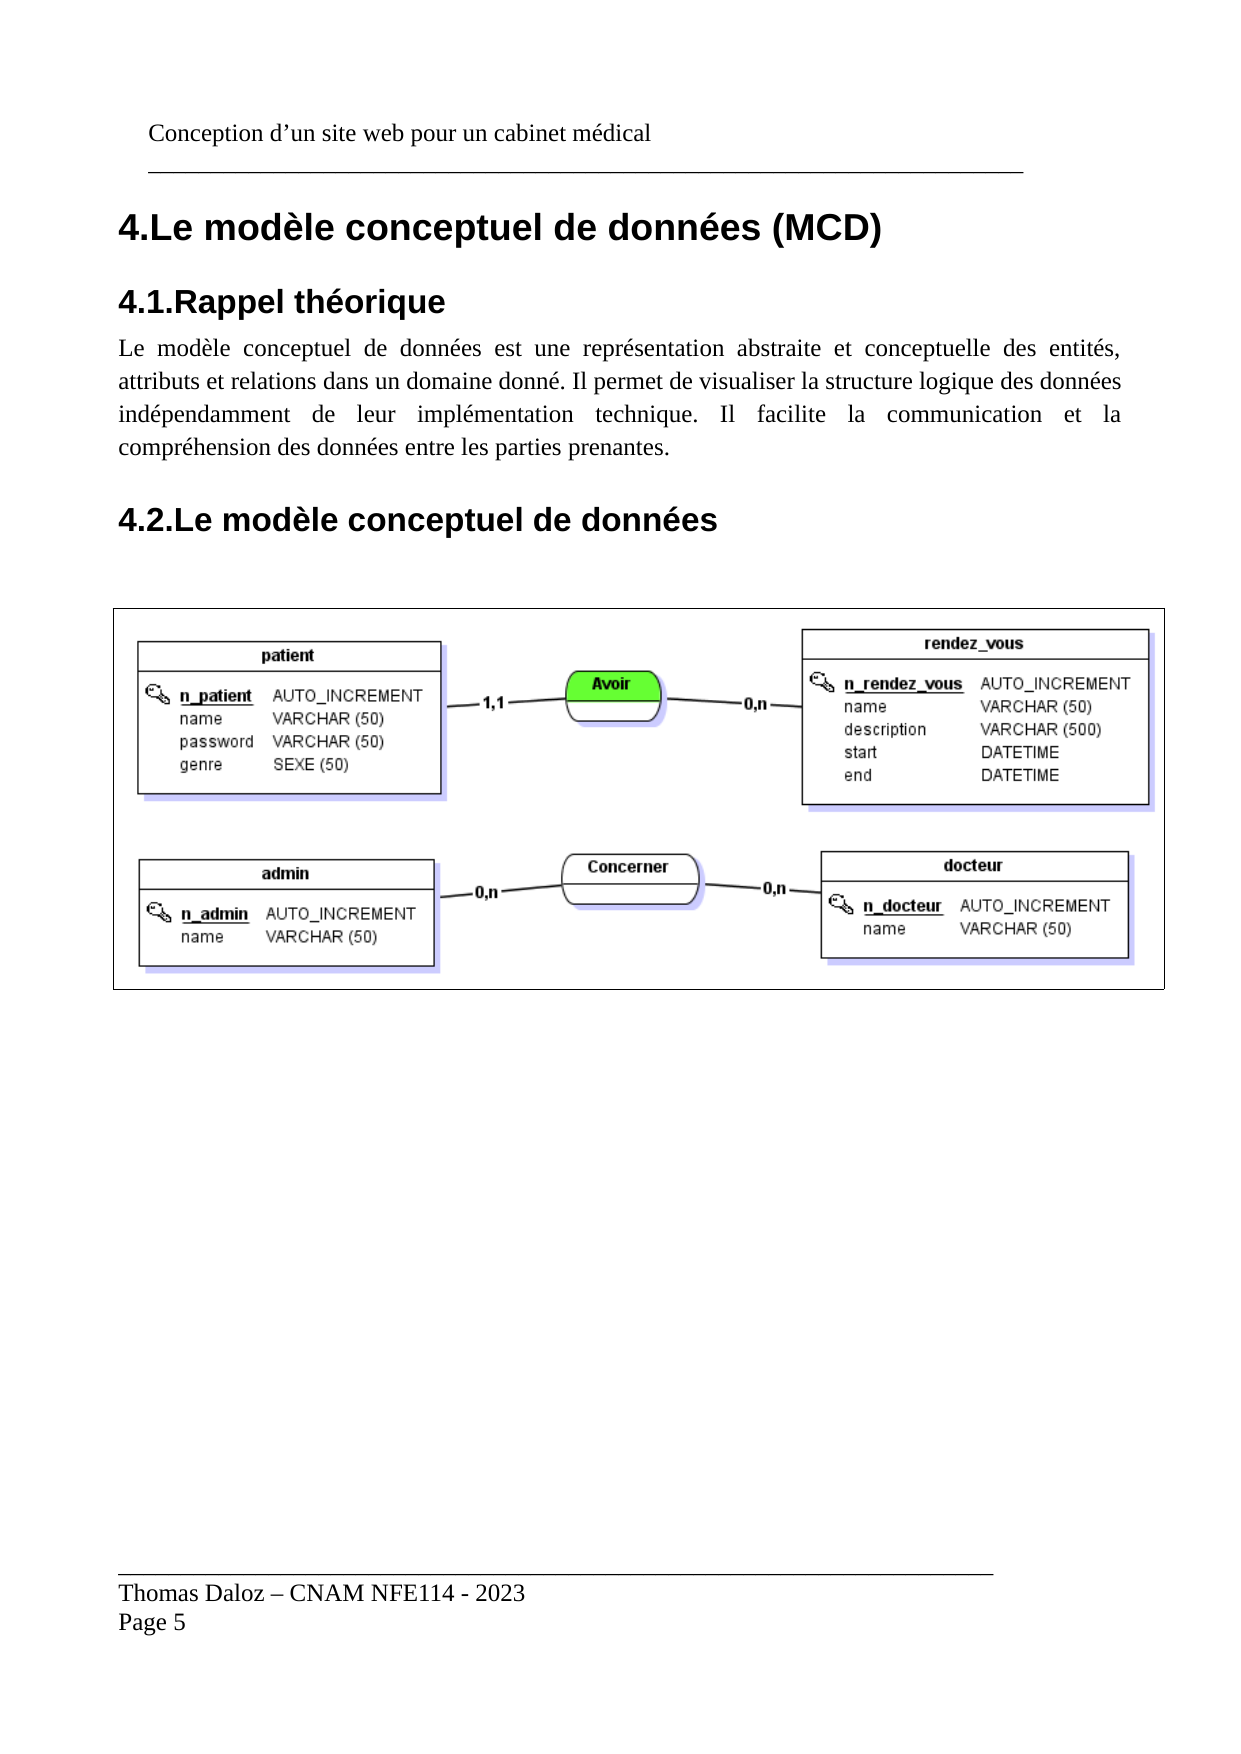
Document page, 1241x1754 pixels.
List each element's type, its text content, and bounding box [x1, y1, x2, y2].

subtitle 4.Le modèle conceptuel de données (MCD) [118, 206, 1122, 249]
subtitle 4.1.Rappel théorique [118, 282, 1122, 321]
text Le modèle conceptuel de données est une représentation abstraite et conceptuelle des entités, attributs et relations dans un domaine donné. Il permet de visualiser la structure logique des données indépendamment de leur implémentation technique. Il facilite la communication et la compréhension des données entre les parties prenantes. [118, 333, 1122, 461]
picture [115, 611, 1161, 987]
subtitle 4.2.Le modèle conceptuel de données [118, 501, 1122, 539]
